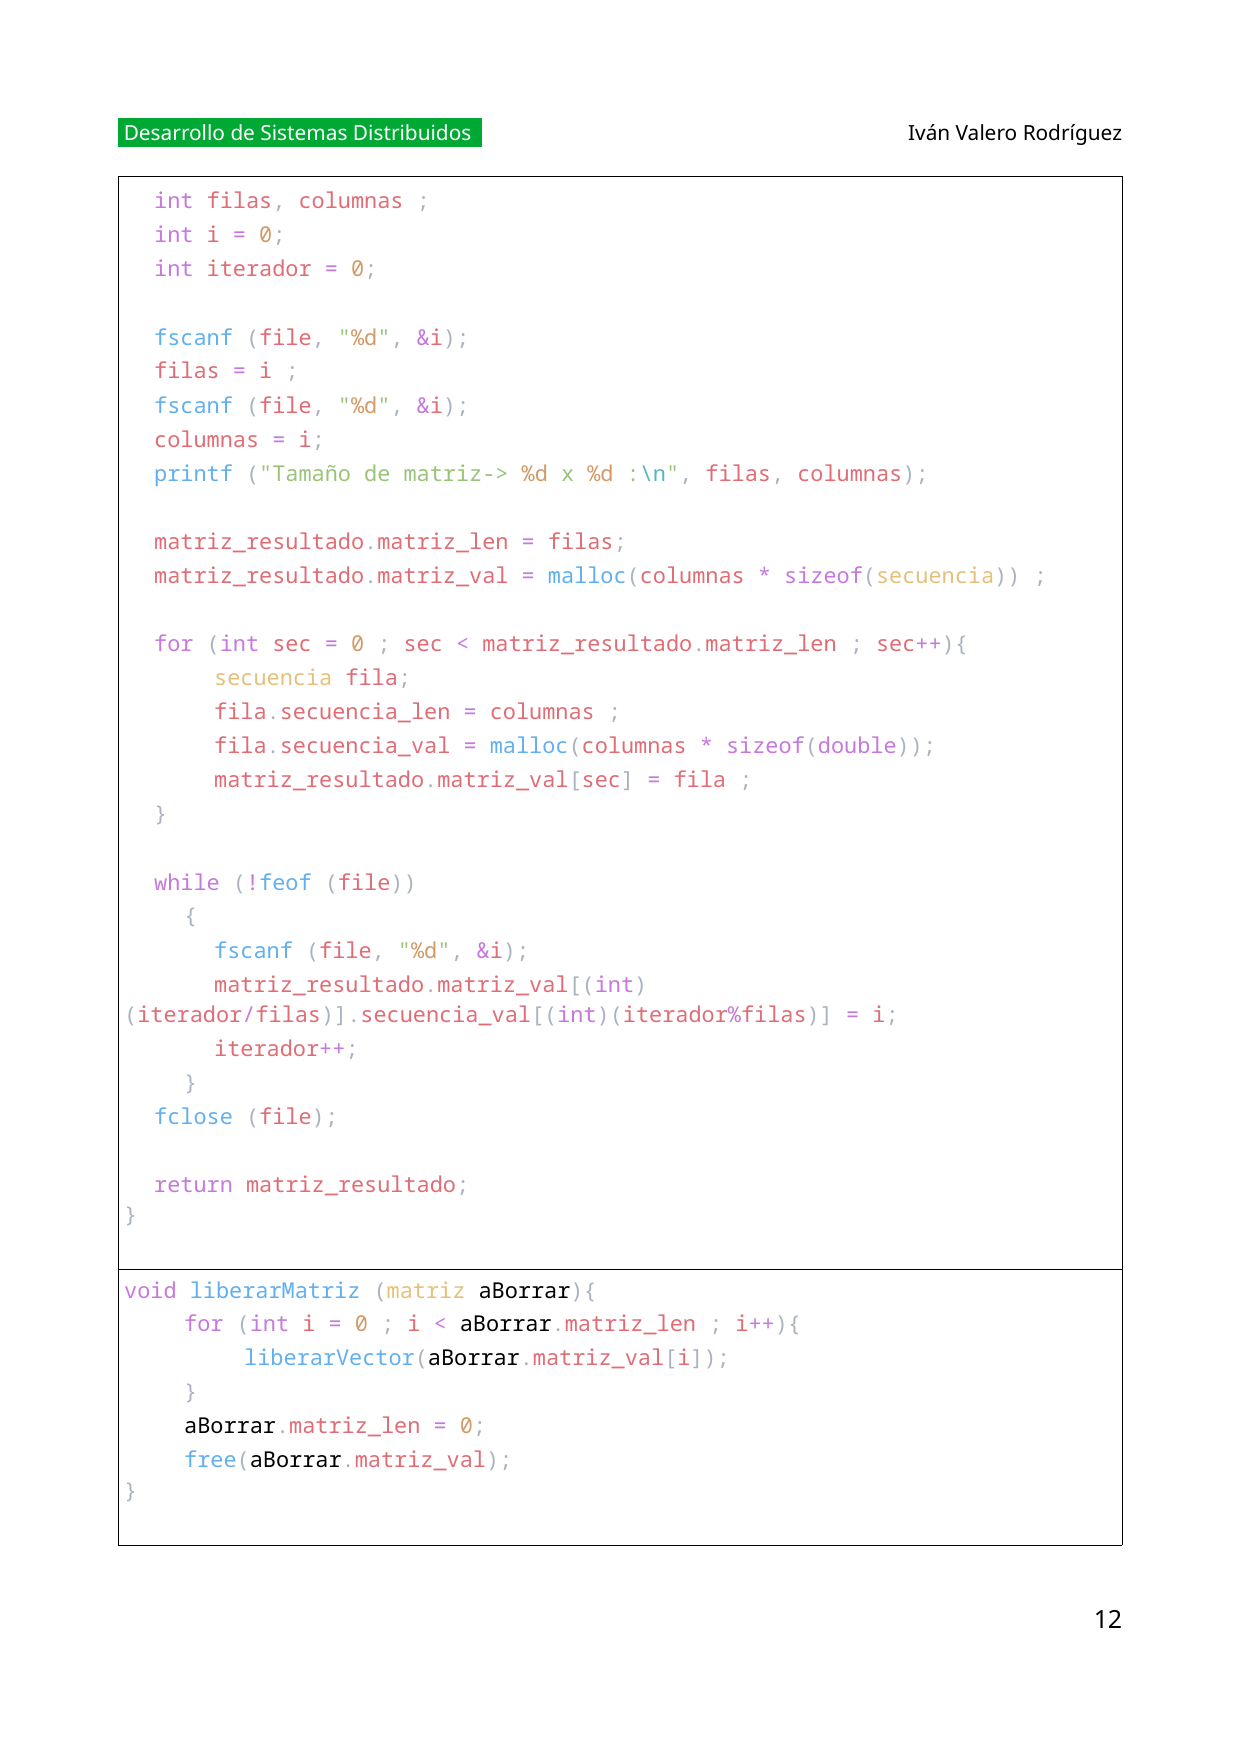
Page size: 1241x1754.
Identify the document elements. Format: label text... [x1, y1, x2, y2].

table_cell void liberarMatriz (matriz aBorrar){ for (int i = 0 ; i < aBorrar.matriz_len ; i++){ liberarVector(aBorrar.matriz_val[i]); } aBorrar.matriz_len = 0; free(aBorrar.matriz_val); } [119, 1270, 1122, 1544]
table_header int filas, columnas ; int i = 0; int iterador = 0; fscanf (file, "%d", &i); filas = i ; fscanf (file, "%d", &i); columnas = i; printf ("Tamaño de matriz-> %d x %d :\n", filas, columnas); matriz_resultado.matriz_len = filas; matriz_resultado.matriz_val = malloc(columnas * sizeof(secuencia)) ; for (int sec = 0 ; sec < matriz_resultado.matriz_len ; sec++){ secuencia fila; fila.secuencia_len = columnas ; fila.secuencia_val = malloc(columnas * sizeof(double)); matriz_resultado.matriz_val[sec] = fila ; } while (!feof (file)) { fscanf (file, "%d", &i); matriz_resultado.matriz_val[(int)(iterador/filas)].secuencia_val[(int)(iterador%filas)] = i; iterador++; } fclose (file); return matriz_resultado; } [119, 177, 1122, 1269]
